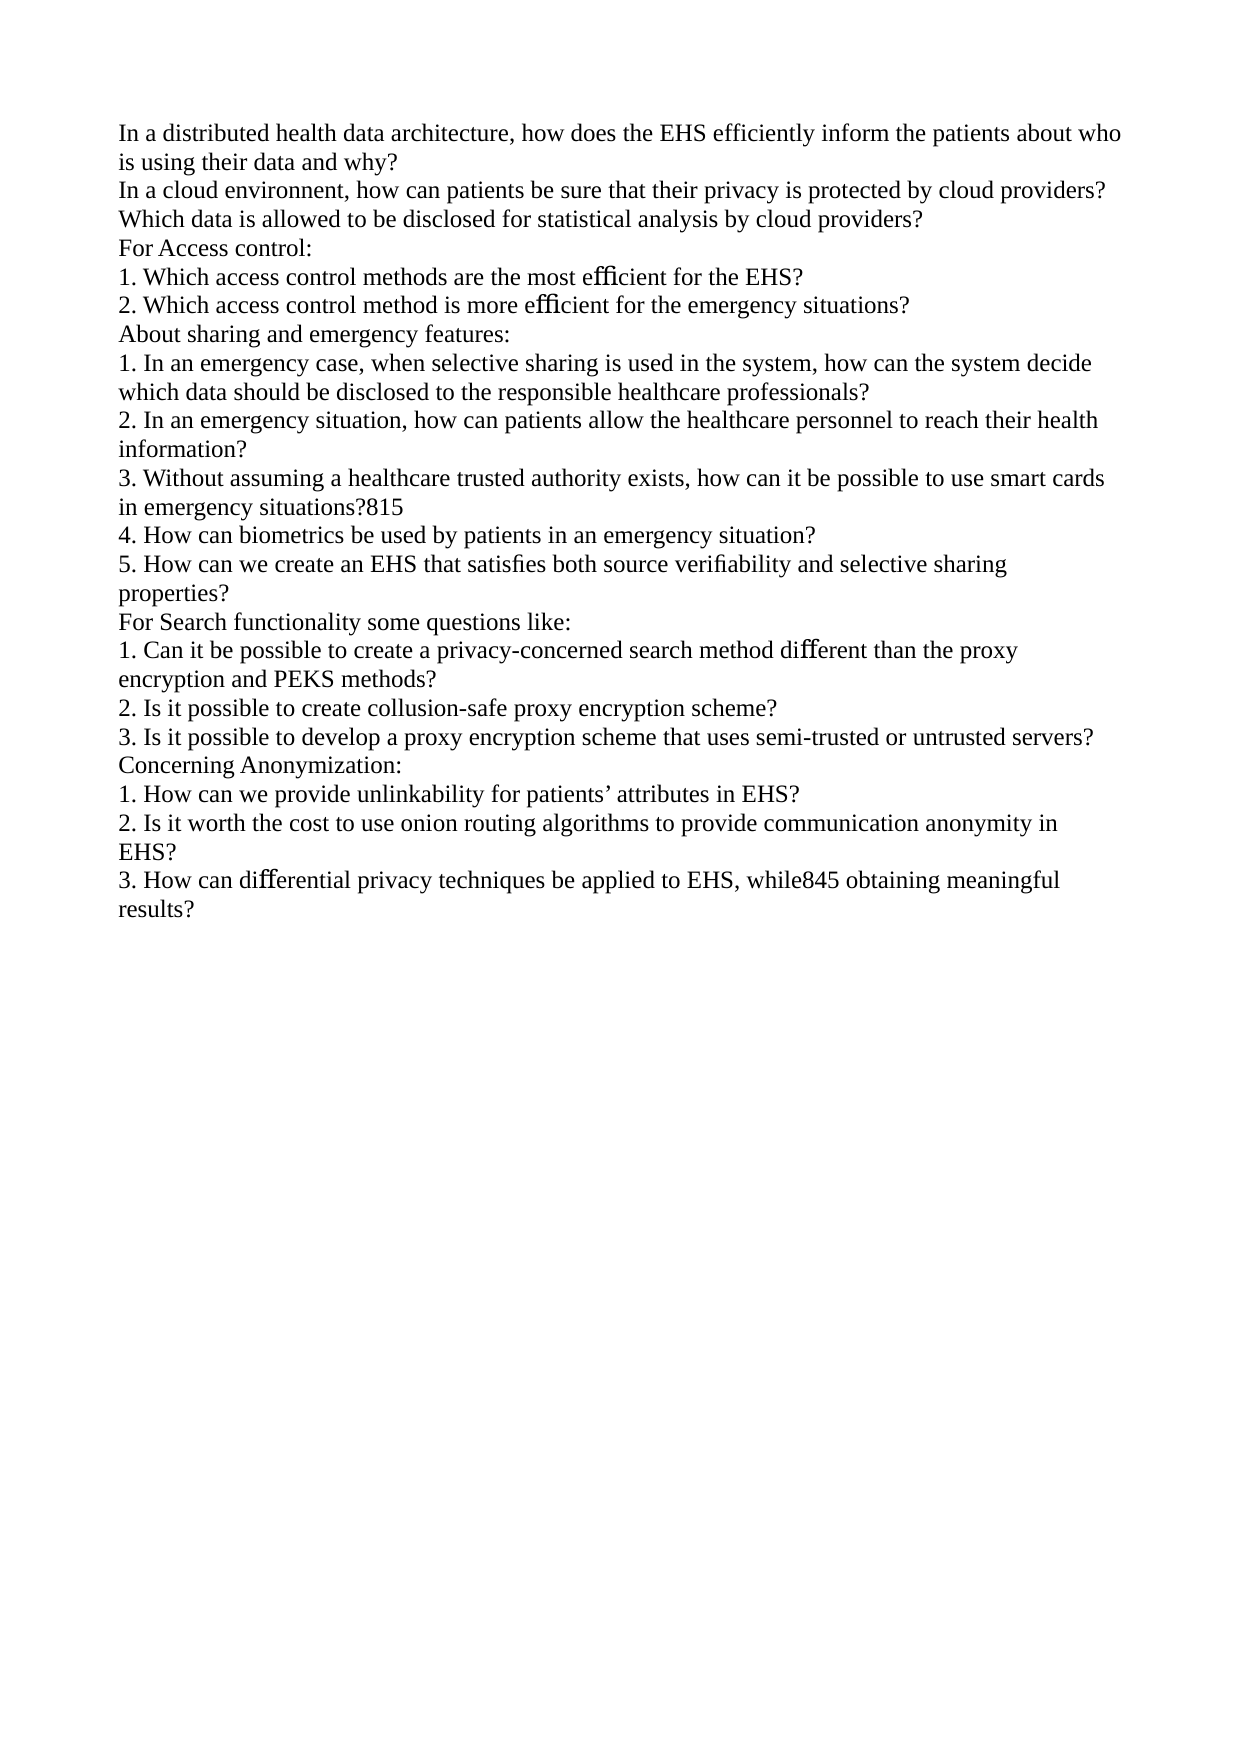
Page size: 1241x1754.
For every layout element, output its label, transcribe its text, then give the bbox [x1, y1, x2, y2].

text 2. Is it possible to create collusion-safe proxy encryption scheme? [118, 693, 1122, 722]
text 2. Which access control method is more eﬃcient for the emergency situations? [118, 291, 1122, 319]
text 2. In an emergency situation, how can patients allow the healthcare personnel to reach their health information? [118, 406, 1122, 463]
text 4. How can biometrics be used by patients in an emergency situation? [118, 521, 1122, 549]
text 5. How can we create an EHS that satisﬁes both source veriﬁability and selective sharing properties? [118, 549, 1122, 607]
text 1. Can it be possible to create a privacy-concerned search method diﬀerent than the proxy encryption and PEKS methods? [118, 636, 1122, 693]
text 1. In an emergency case, when selective sharing is used in the system, how can the system decide which data should be disclosed to the responsible healthcare professionals? [118, 348, 1122, 406]
text 2. Is it worth the cost to use onion routing algorithms to provide communication anonymity in EHS? [118, 808, 1122, 866]
text 1. How can we provide unlinkability for patients’ attributes in EHS? [118, 779, 1122, 808]
text In a distributed health data architecture, how does the EHS efficiently inform the patients about who is using their data and why? [118, 118, 1122, 176]
text 3. Is it possible to develop a proxy encryption scheme that uses semi-trusted or untrusted servers? [118, 722, 1122, 751]
text Concerning Anonymization: [118, 751, 1122, 779]
text 1. Which access control methods are the most eﬃcient for the EHS? [118, 262, 1122, 291]
text For Search functionality some questions like: [118, 607, 1122, 636]
text 3. How can diﬀerential privacy techniques be applied to EHS, while845 obtaining meaningful results? [118, 866, 1122, 923]
text In a cloud environnent, how can patients be sure that their privacy is protected by cloud providers? Which data is allowed to be disclosed for statistical analysis by cloud providers? [118, 176, 1122, 233]
text 3. Without assuming a healthcare trusted authority exists, how can it be possible to use smart cards in emergency situations?815 [118, 463, 1122, 521]
text For Access control: [118, 233, 1122, 262]
text About sharing and emergency features: [118, 319, 1122, 348]
